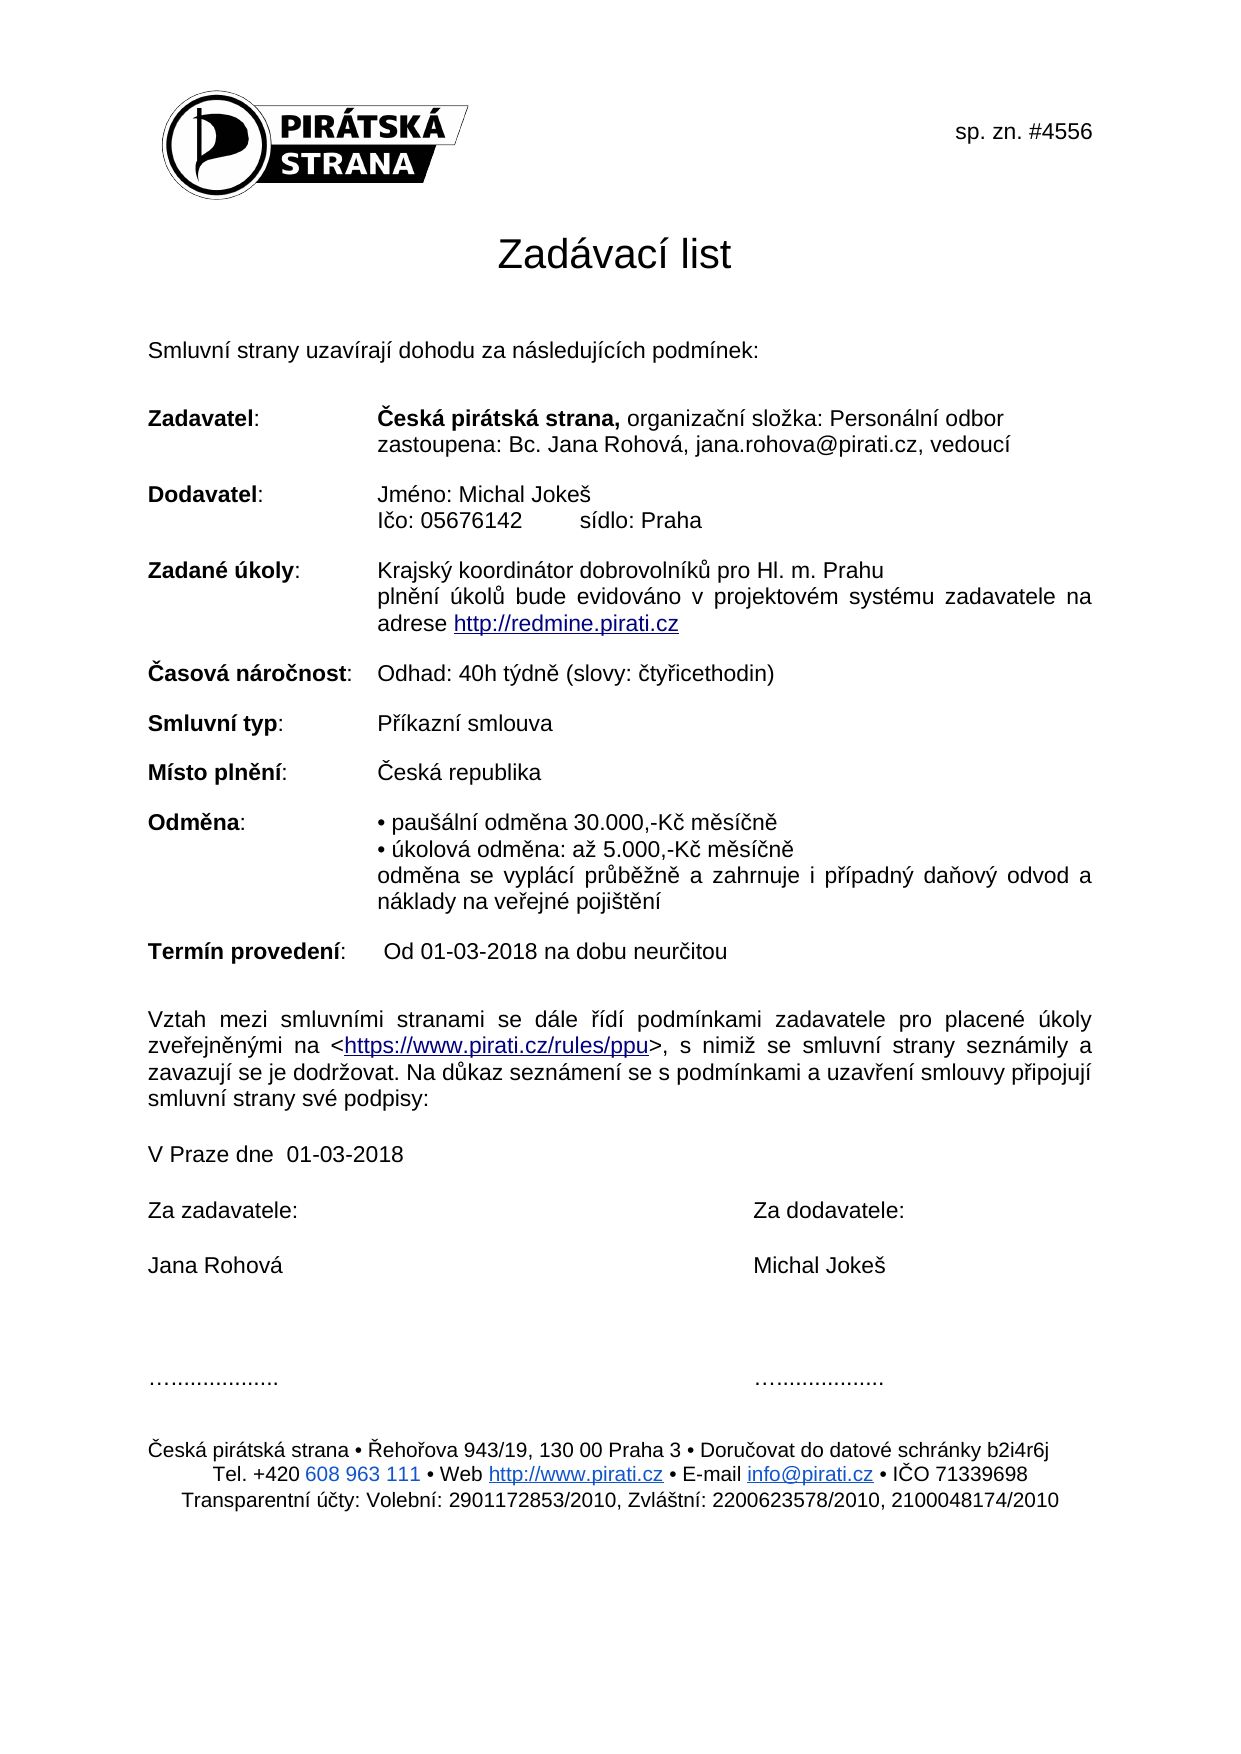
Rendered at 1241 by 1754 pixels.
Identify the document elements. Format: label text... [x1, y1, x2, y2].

table_cell Příkazní smlouva [377, 698, 1093, 748]
table_cell Odhad: 40h týdně (slovy: čtyřicethodin) [377, 648, 1093, 698]
subtitle Zadávací list [148, 230, 1093, 278]
table_cell Jméno: Michal Jokeš Ičo: 05676142 sídlo: Praha [377, 469, 1093, 545]
table_cell Termín provedení: [148, 926, 377, 976]
table_cell Odměna: [148, 798, 377, 926]
text Vztah mezi smluvními stranami se dále řídí podmínkami zadavatele pro placené úkoly zveřejněnými na <https://www.pirati.cz/rules/ppu>, s nimiž se smluvní strany seznámily a zavazují se je dodržovat. Na důkaz seznámení se s podmínkami a uzavření smlouvy připojují smluvní strany své podpisy: [148, 1006, 1093, 1111]
table_cell • paušální odměna 30.000,-Kč měsíčně • úkolová odměna: až 5.000,-Kč měsíčně odměna se vyplácí průběžně a zahrnuje i případný daňový odvod a náklady na veřejné pojištění [377, 798, 1093, 926]
table_header Zadavatel: [148, 393, 377, 469]
table_cell Od 01-03-2018 na dobu neurčitou [377, 926, 1093, 976]
table_cell Dodavatel: [148, 469, 377, 545]
text …................. …................. [148, 1364, 1093, 1390]
text sp. zn. #4556 [483, 118, 1093, 144]
text V Praze dne 01-03-2018 [148, 1141, 1093, 1167]
table_header Česká pirátská strana, organizační složka: Personální odbor zastoupena: Bc. Jana Rohová, jana.rohova@pirati.cz, vedoucí [377, 393, 1093, 469]
table_cell Česká republika [377, 748, 1093, 797]
table_cell Smluvní typ: [148, 698, 377, 748]
table_cell Místo plnění: [148, 748, 377, 797]
text Smluvní strany uzavírají dohodu za následujících podmínek: [148, 337, 1093, 363]
text Za zadavatele: Za dodavatele: [148, 1197, 1093, 1223]
text Jana Rohová Michal Jokeš [148, 1252, 1093, 1279]
table_cell Časová náročnost: [148, 648, 377, 698]
table_cell Krajský koordinátor dobrovolníků pro Hl. m. Prahu plnění úkolů bude evidováno v projektovém systému zadavatele na adrese http://redmine.pirati.cz [377, 545, 1093, 648]
table_cell Zadané úkoly: [148, 545, 377, 648]
picture [147, 75, 483, 214]
